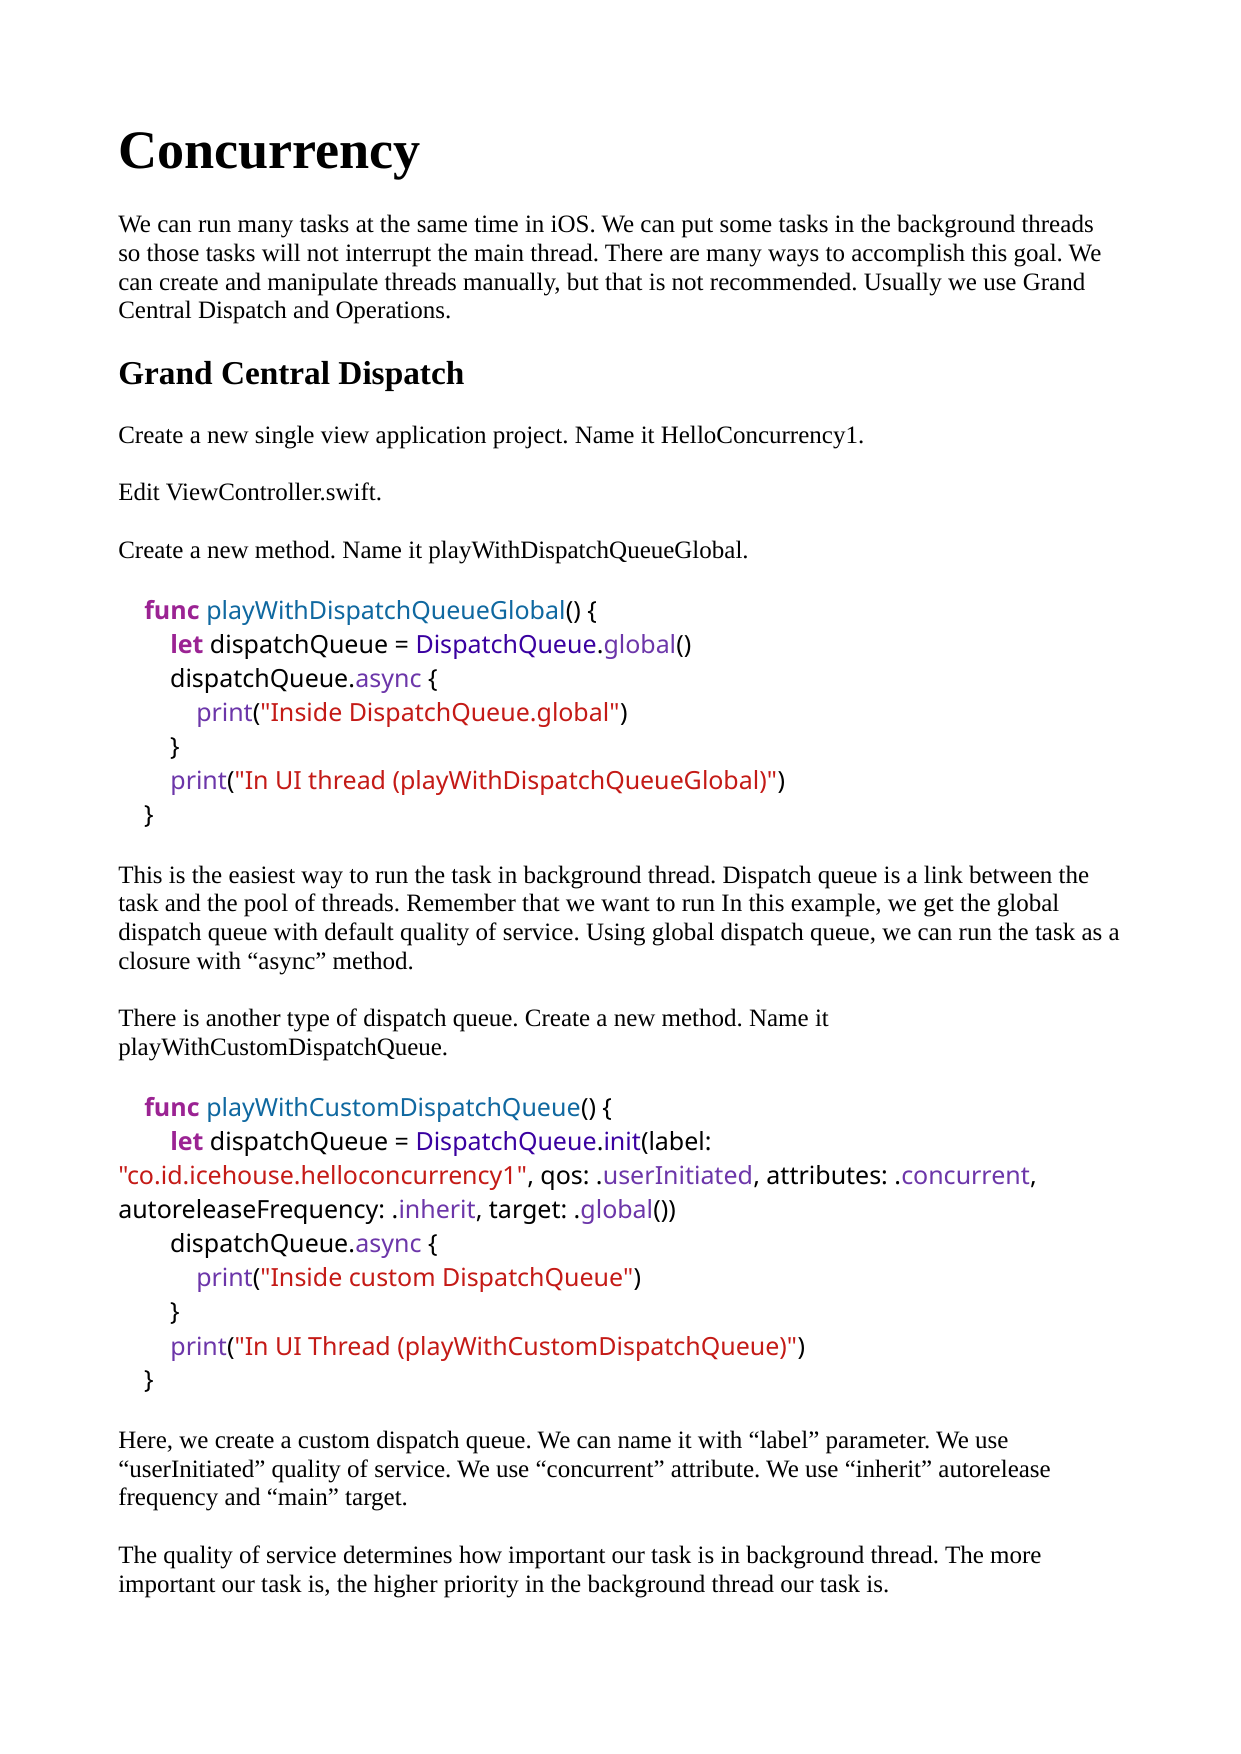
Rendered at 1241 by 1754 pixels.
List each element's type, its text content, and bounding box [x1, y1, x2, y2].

text This is the easiest way to run the task in background thread. Dispatch queue is a link between the task and the pool of threads. Remember that we want to run In this example, we get the global dispatch queue with default quality of service. Using global dispatch queue, we can run the task as a closure with “async” method. [118, 860, 1122, 975]
text Here, we create a custom dispatch queue. We can name it with “label” parameter. We use “userInitiated” quality of service. We use “concurrent” attribute. We use “inherit” autorelease frequency and “main” target. [118, 1425, 1122, 1511]
text Create a new method. Name it playWithDispatchQueueGlobal. [118, 535, 1122, 564]
text dispatchQueue.async { [118, 661, 1122, 695]
text print("In UI Thread (playWithCustomDispatchQueue)") [118, 1328, 1122, 1362]
text } [118, 1294, 1122, 1328]
text print("In UI thread (playWithDispatchQueueGlobal)") [118, 763, 1122, 797]
text There is another type of dispatch queue. Create a new method. Name it playWithCustomDispatchQueue. [118, 1003, 1122, 1061]
text func playWithDispatchQueueGlobal() { [118, 592, 1122, 627]
text } [118, 729, 1122, 763]
text We can run many tasks at the same time in iOS. We can put some tasks in the background threads so those tasks will not interrupt the main thread. There are many ways to accomplish this goal. We can create and manipulate threads manually, but that is not recommended. Usually we use Grand Central Dispatch and Operations. [118, 209, 1122, 324]
text dispatchQueue.async { [118, 1226, 1122, 1260]
text Concurrency [118, 118, 1122, 180]
text Edit ViewController.swift. [118, 477, 1122, 506]
text print("Inside DispatchQueue.global") [118, 695, 1122, 729]
text Grand Central Dispatch [118, 353, 1122, 391]
text print("Inside custom DispatchQueue") [118, 1260, 1122, 1294]
text The quality of service determines how important our task is in background thread. The more important our task is, the higher priority in the background thread our task is. [118, 1540, 1122, 1597]
text } [118, 797, 1122, 831]
text let dispatchQueue = DispatchQueue.init(label: "co.id.icehouse.helloconcurrency1", qos: .userInitiated, attributes: .concurrent, autoreleaseFrequency: .inherit, target: .global()) [118, 1124, 1122, 1226]
text let dispatchQueue = DispatchQueue.global() [118, 627, 1122, 661]
text func playWithCustomDispatchQueue() { [118, 1090, 1122, 1124]
text } [118, 1362, 1122, 1396]
text Create a new single view application project. Name it HelloConcurrency1. [118, 420, 1122, 449]
